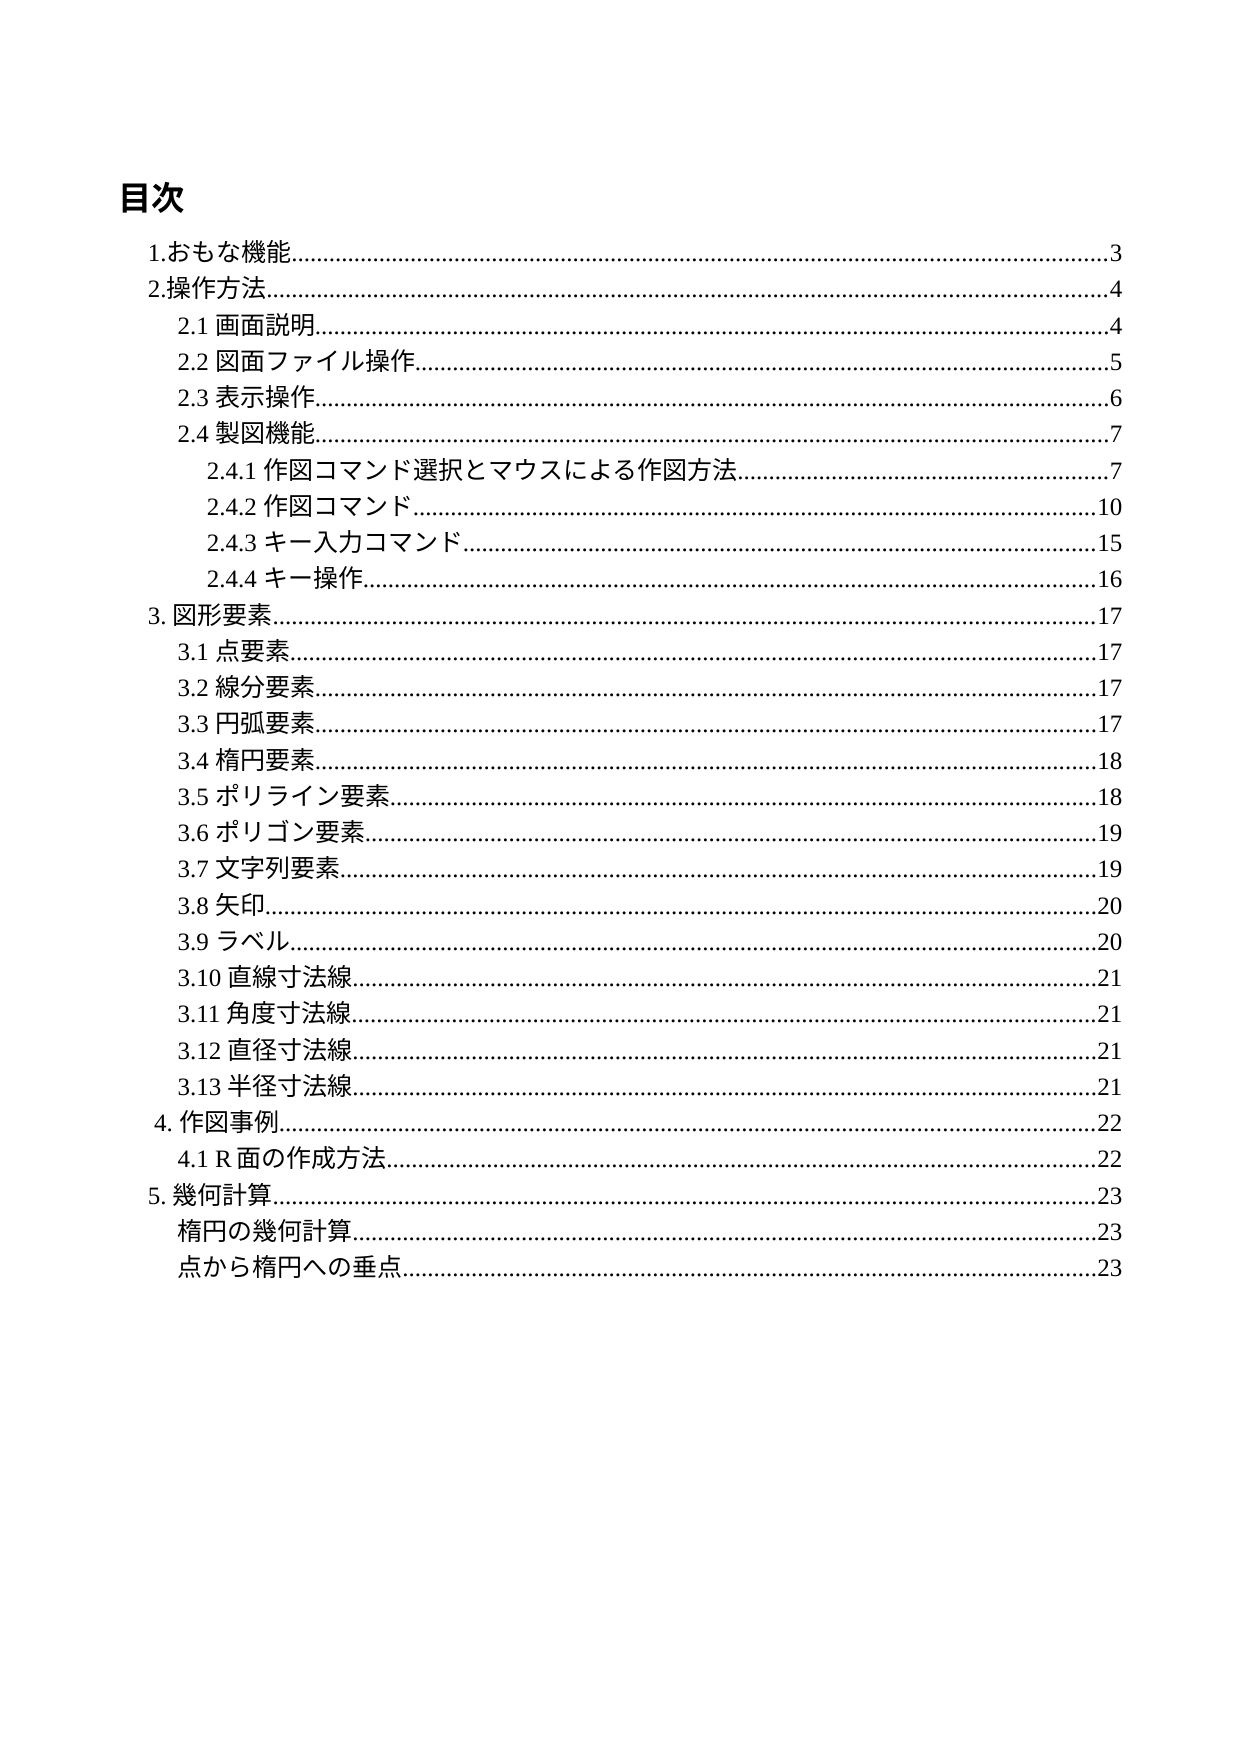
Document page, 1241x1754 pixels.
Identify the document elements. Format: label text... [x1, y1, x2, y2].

text 楕円の幾何計算 23 [177, 1211, 1122, 1248]
text 2.2 図面ファイル操作 5 [177, 341, 1122, 378]
text 3.12 直径寸法線 21 [177, 1030, 1122, 1066]
text 2.1 画面説明 4 [177, 305, 1122, 341]
text 2.4.2 作図コマンド 10 [207, 486, 1122, 523]
text 2.4 製図機能 7 [177, 414, 1122, 450]
text 3.9 ラベル 20 [177, 921, 1122, 958]
text 1.おもな機能 3 [148, 233, 1122, 269]
text 3.5 ポリライン要素 18 [177, 776, 1122, 813]
text 3.13 半径寸法線 21 [177, 1066, 1122, 1103]
text 2.操作方法 4 [148, 269, 1122, 305]
text 3.10 直線寸法線 21 [177, 958, 1122, 994]
text 2.4.3 キー入力コマンド 15 [207, 523, 1122, 559]
text 3.6 ポリゴン要素 19 [177, 813, 1122, 849]
text 4. 作図事例 22 [148, 1103, 1122, 1139]
text 2.3 表示操作 6 [177, 378, 1122, 414]
text 5. 幾何計算 23 [148, 1175, 1122, 1211]
text 3.8 矢印 20 [177, 885, 1122, 921]
subtitle 目次 [118, 172, 1122, 220]
text 3.11 角度寸法線 21 [177, 994, 1122, 1030]
text 2.4.1 作図コマンド選択とマウスによる作図方法 7 [207, 450, 1122, 486]
text 点から楕円への垂点 23 [177, 1248, 1122, 1284]
text 3.2 線分要素 17 [177, 668, 1122, 704]
text 3. 図形要素 17 [148, 595, 1122, 631]
text 3.3 円弧要素 17 [177, 704, 1122, 740]
text 3.4 楕円要素 18 [177, 740, 1122, 776]
text 4.1 R面の作成方法 22 [177, 1139, 1122, 1175]
text 2.4.4 キー操作 16 [207, 559, 1122, 595]
text 3.1 点要素 17 [177, 631, 1122, 668]
text 3.7 文字列要素 19 [177, 849, 1122, 885]
